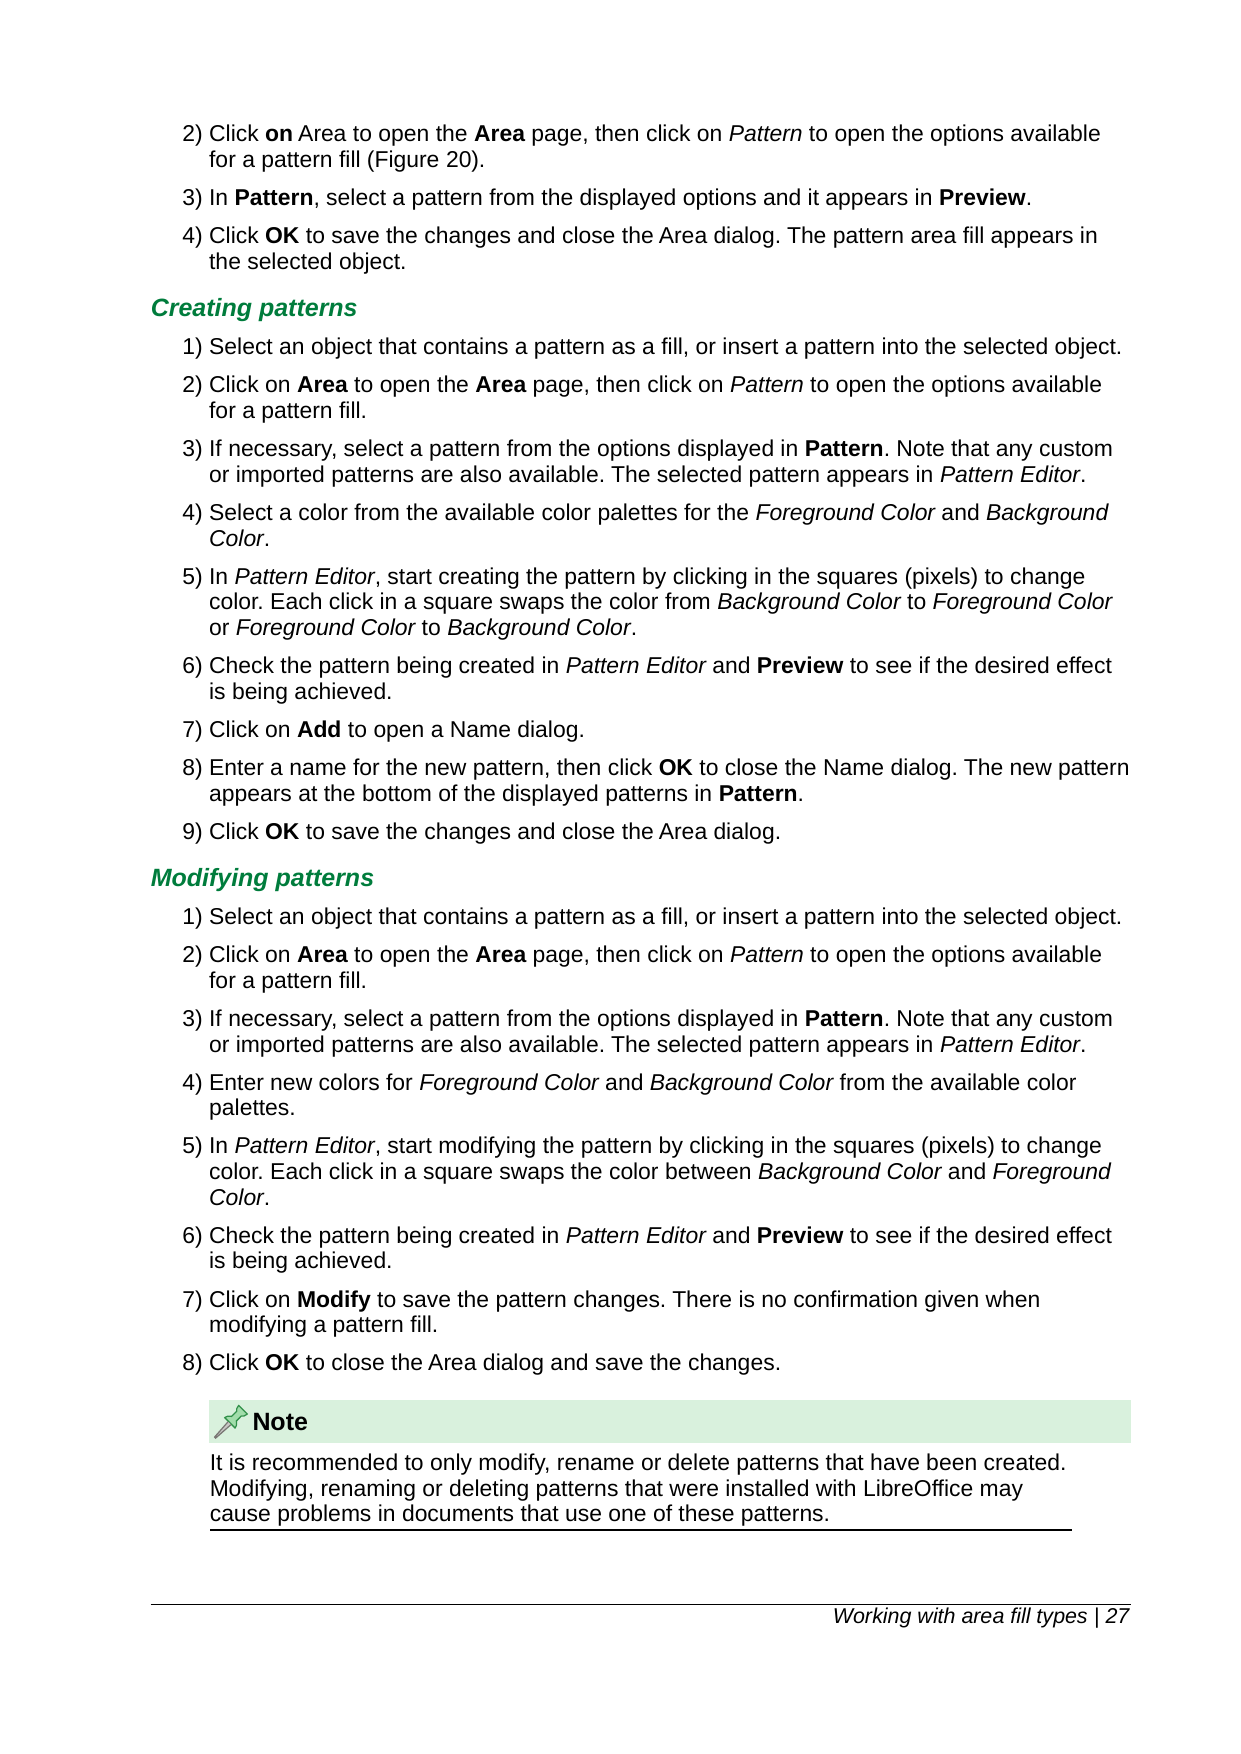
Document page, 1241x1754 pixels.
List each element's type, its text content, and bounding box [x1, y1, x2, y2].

list Click on Area to open the Area page, then click on Pattern to open the options available for a pattern fill. [194, 372, 1131, 423]
list Click on Add to open a Name dialog. [194, 716, 1131, 742]
list If necessary, select a pattern from the options displayed in Pattern. Note that any custom or imported patterns are also available. The selected pattern appears in Pattern Editor. [194, 436, 1131, 487]
list In Pattern, select a pattern from the displayed options and it appears in Preview. [194, 185, 1131, 210]
subtitle Creating patterns [151, 294, 1131, 322]
list Enter new colors for Foreground Color and Background Color from the available color palettes. [194, 1069, 1131, 1121]
list Select a color from the available color palettes for the Foreground Color and Background Color. [194, 499, 1131, 551]
list Check the pattern being created in Pattern Editor and Preview to see if the desired effect is being achieved. [194, 1222, 1131, 1274]
text It is recommended to only modify, rename or delete patterns that have been created. Modifying, renaming or deleting patterns that were installed with LibreOffice may cause problems in documents that use one of these patterns. [209, 1449, 1072, 1531]
list Select an object that contains a pattern as a fill, or insert a pattern into the selected object. [194, 334, 1131, 359]
list In Pattern Editor, start creating the pattern by clicking in the squares (pixels) to change color. Each click in a square swaps the color from Background Color to Foreground Color or Foreground Color to Background Color. [194, 563, 1131, 640]
list Select an object that contains a pattern as a fill, or insert a pattern into the selected object. [194, 904, 1131, 929]
list Click on Modify to save the pattern changes. There is no confirmation given when modifying a pattern fill. [194, 1286, 1131, 1337]
list In Pattern Editor, start modifying the pattern by clicking in the squares (pixels) to change color. Each click in a square swaps the color between Background Color and Foreground Color. [194, 1133, 1131, 1210]
list Enter a name for the new pattern, then click OK to close the Name dialog. The new pattern appears at the bottom of the displayed patterns in Pattern. [194, 754, 1131, 806]
list Click OK to close the Area dialog and save the changes. [194, 1350, 1131, 1376]
subtitle Modifying patterns [151, 863, 1131, 891]
list Check the pattern being created in Pattern Editor and Preview to see if the desired effect is being achieved. [194, 653, 1131, 704]
list Click on Area to open the Area page, then click on Pattern to open the options available for a pattern fill. [194, 942, 1131, 993]
list Click OK to save the changes and close the Area dialog. [194, 818, 1131, 844]
list Click OK to save the changes and close the Area dialog. The pattern area fill appears in the selected object. [194, 223, 1131, 274]
subtitle Note [209, 1400, 1131, 1443]
list If necessary, select a pattern from the options displayed in Pattern. Note that any custom or imported patterns are also available. The selected pattern appears in Pattern Editor. [194, 1006, 1131, 1057]
list Click on Area to open the Area page, then click on Pattern to open the options available for a pattern fill (Figure 20). [194, 121, 1131, 172]
